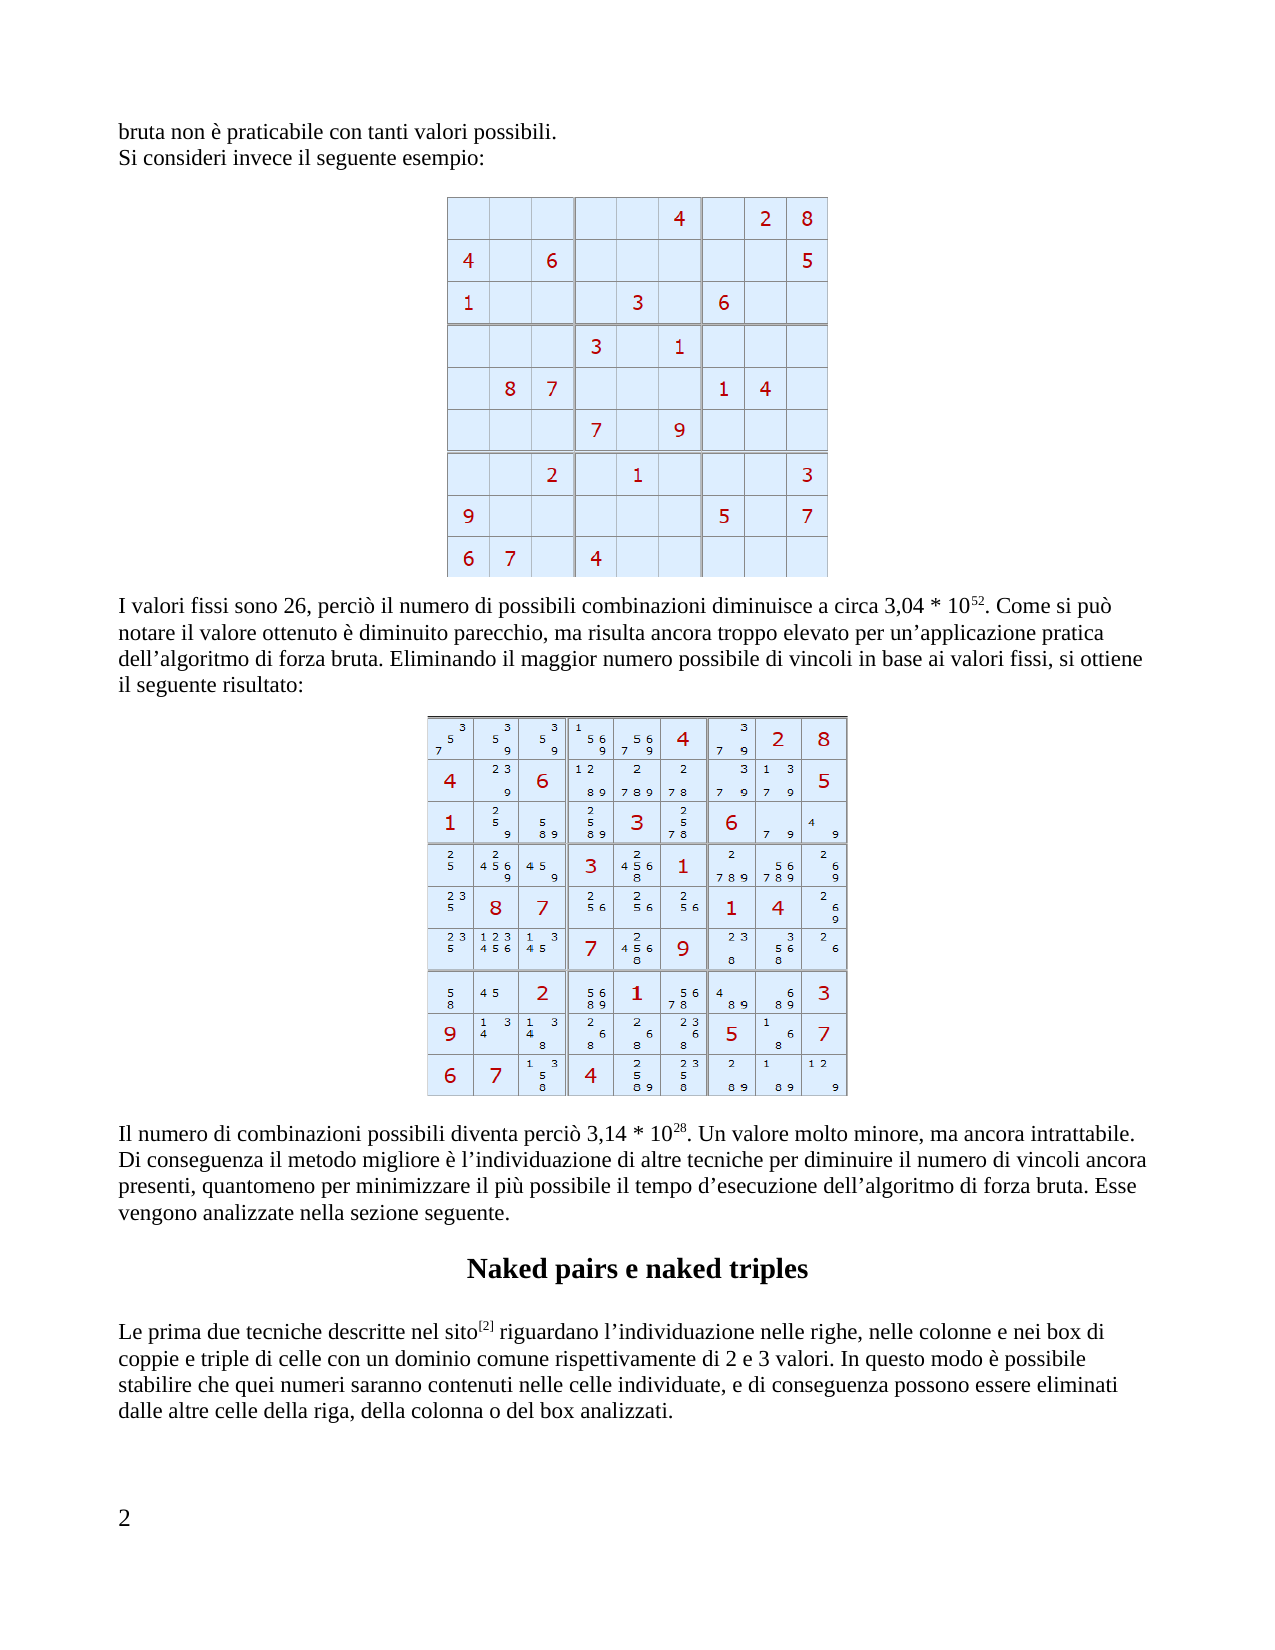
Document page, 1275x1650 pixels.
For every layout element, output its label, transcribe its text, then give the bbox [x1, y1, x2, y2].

picture [447, 197, 828, 577]
text Il numero di combinazioni possibili diventa perciò 3,14 * 1028. Un valore molto minore, ma ancora intrattabile. Di conseguenza il metodo migliore è l’individuazione di altre tecniche per diminuire il numero di vincoli ancora presenti, quantomeno per minimizzare il più possibile il tempo d’esecuzione dell’algoritmo di forza bruta. Esse vengono analizzate nella sezione seguente. [118, 1119, 1157, 1225]
text Naked pairs e naked triples [118, 1251, 1157, 1285]
text bruta non è praticabile con tanti valori possibili. Si consideri invece il seguente esempio: [118, 118, 1157, 171]
text Le prima due tecniche descritte nel sito[2] riguardano l’individuazione nelle righe, nelle colonne e nei box di coppie e triple di celle con un dominio comune rispettivamente di 2 e 3 valori. In questo modo è possibile stabilire che quei numeri saranno contenuti nelle celle individuate, e di conseguenza possono essere eliminati dalle altre celle della riga, della colonna o del box analizzati. [118, 1318, 1157, 1424]
picture [427, 716, 848, 1096]
text I valori fissi sono 26, perciò il numero di possibili combinazioni diminuisce a circa 3,04 * 1052. Come si può notare il valore ottenuto è diminuito parecchio, ma risulta ancora troppo elevato per un’applicazione pratica dell’algoritmo di forza bruta. Eliminando il maggior numero possibile di vincoli in base ai valori fissi, si ottiene il seguente risultato: [118, 592, 1157, 698]
